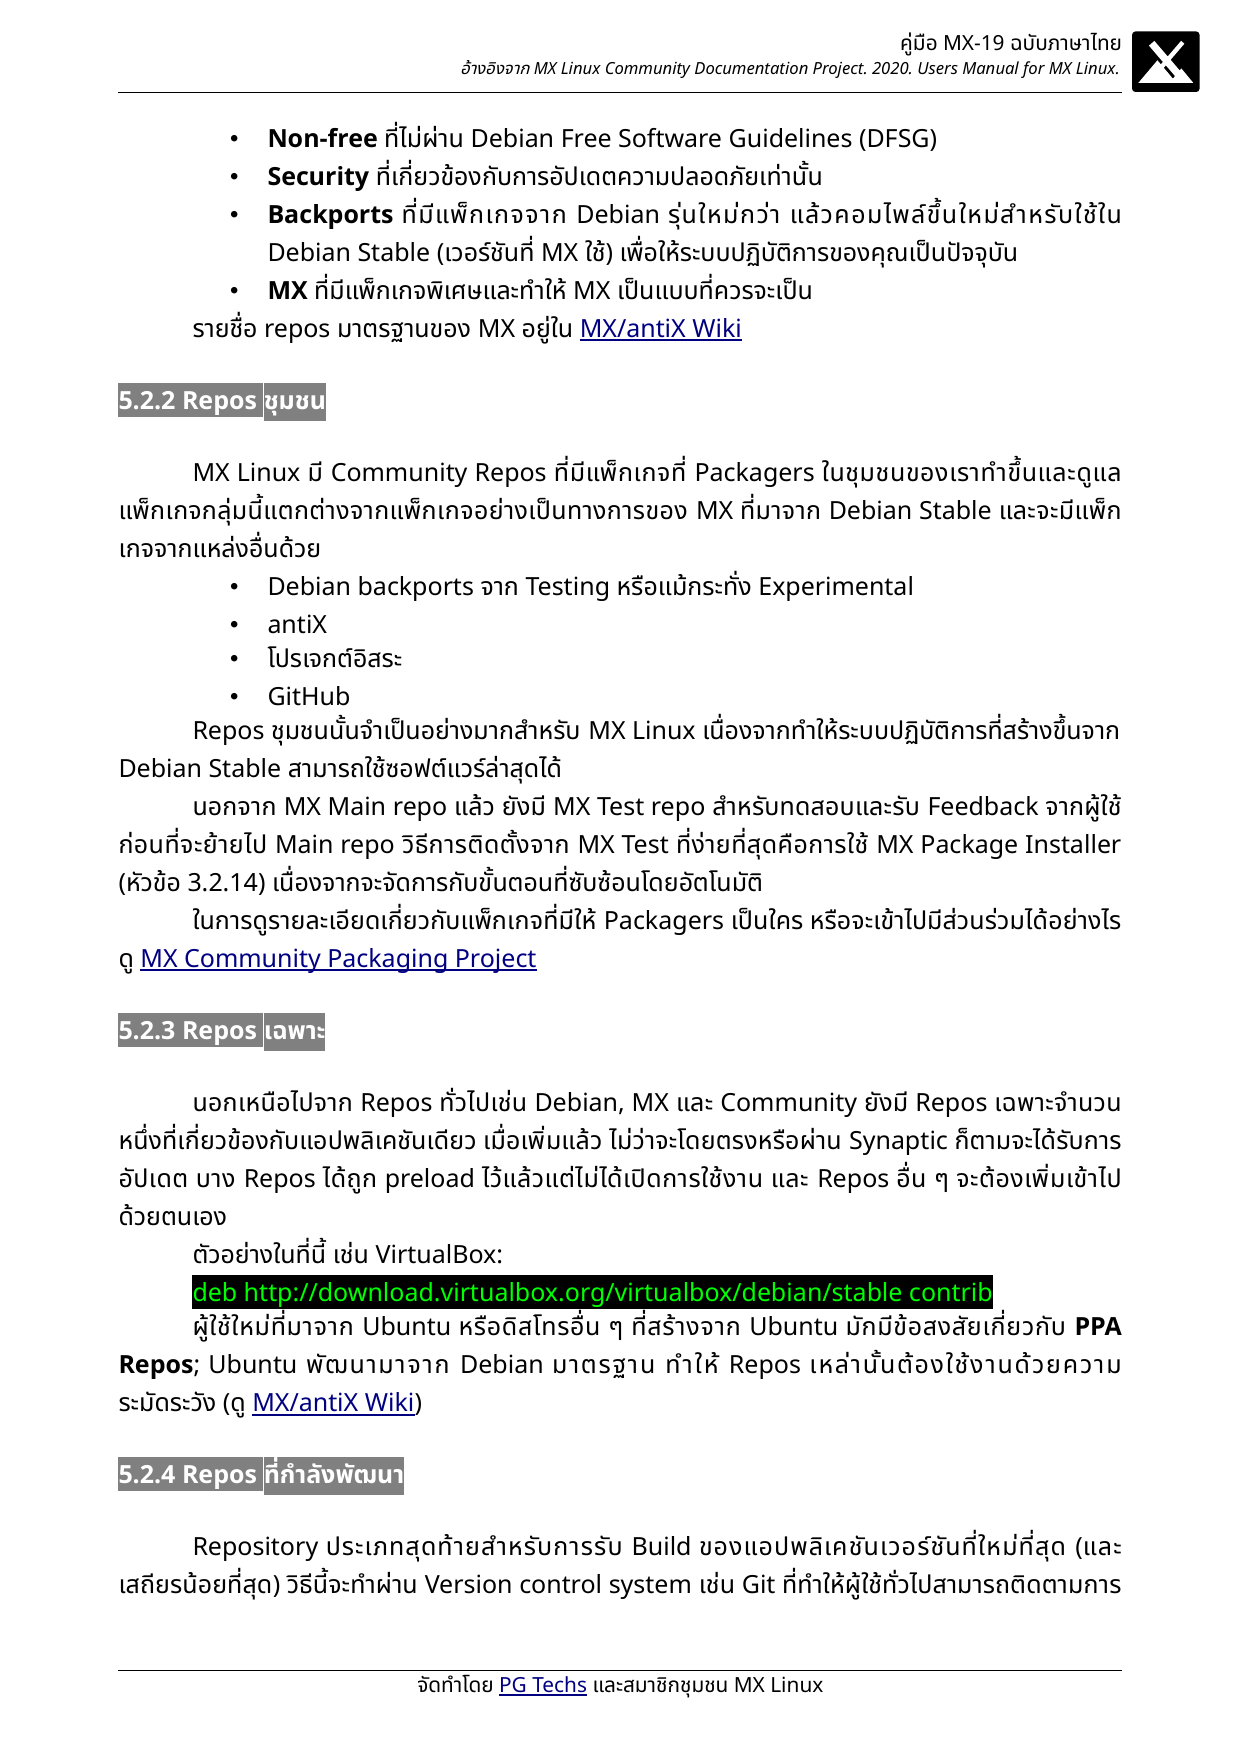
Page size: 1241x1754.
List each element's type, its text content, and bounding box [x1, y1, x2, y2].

text 5.2.4 Repos ที่กำลังพัฒนา [118, 1457, 1122, 1495]
text Repos ชุมชนนั้นจำเป็นอย่างมากสำหรับ MX Linux เนื่องจากทำให้ระบบปฏิบัติการที่สร้างขึ้นจาก Debian Stable สามารถใช้ซอฟต์แวร์ล่าสุดได้ [118, 713, 1122, 789]
list Debian backports จาก Testing หรือแม้กระทั่ง Experimental [230, 569, 1122, 607]
text ผู้ใช้ใหม่ที่มาจาก Ubuntu หรือดิสโทรอื่น ๆ ที่สร้างจาก Ubuntu มักมีข้อสงสัยเกี่ยวกับ PPA Repos; Ubuntu พัฒนามาจาก Debian มาตรฐาน ทำให้ Repos เหล่านั้นต้องใช้งานด้วยความระมัดระวัง (ดู MX/antiX Wiki) [118, 1309, 1122, 1423]
text ในการดูรายละเอียดเกี่ยวกับแพ็กเกจที่มีให้ Packagers เป็นใคร หรือจะเข้าไปมีส่วนร่วมได้อย่างไร ดู MX Community Packaging Project [118, 903, 1122, 979]
text 5.2.3 Repos เฉพาะ [118, 1013, 1122, 1051]
text รายชื่อ repos มาตรฐานของ MX อยู่ใน MX/antiX Wiki [118, 311, 1122, 349]
list MX ที่มีแพ็กเกจพิเศษและทำให้ MX เป็นแบบที่ควรจะเป็น [230, 273, 1122, 311]
list Security ที่เกี่ยวข้องกับการอัปเดตความปลอดภัยเท่านั้น [230, 158, 1122, 197]
list Non-free ที่ไม่ผ่าน Debian Free Software Guidelines (DFSG) [230, 121, 1122, 158]
text MX Linux มี Community Repos ที่มีแพ็กเกจที่ Packagers ในชุมชนของเราทำขึ้นและดูแล แพ็กเกจกลุ่มนี้แตกต่างจากแพ็กเกจอย่างเป็นทางการของ MX ที่มาจาก Debian Stable และจะมีแพ็กเกจจากแหล่งอื่นด้วย [118, 455, 1122, 569]
text นอกเหนือไปจาก Repos ทั่วไปเช่น Debian, MX และ Community ยังมี Repos เฉพาะจำนวนหนึ่งที่เกี่ยวข้องกับแอปพลิเคชันเดียว เมื่อเพิ่มแล้ว ไม่ว่าจะโดยตรงหรือผ่าน Synaptic ก็ตามจะได้รับการอัปเดต บาง Repos ได้ถูก preload ไว้แล้วแต่ไม่ได้เปิดการใช้งาน และ Repos อื่น ๆ จะต้องเพิ่มเข้าไปด้วยตนเอง [118, 1085, 1122, 1237]
text Repository ประเภทสุดท้ายสำหรับการรับ Build ของแอปพลิเคชันเวอร์ชันที่ใหม่ที่สุด (และเสถียรน้อยที่สุด) วิธีนี้จะทำผ่าน Version control system เช่น Git ที่ทำให้ผู้ใช้ทั่วไปสามารถติดตามการ [118, 1529, 1122, 1605]
list โปรเจกต์อิสระ [230, 641, 1122, 678]
list antiX [230, 607, 1122, 641]
text ตัวอย่างในที่นี้ เช่น VirtualBox: [118, 1237, 1122, 1275]
text 5.2.2 Repos ชุมชน [118, 383, 1122, 421]
text นอกจาก MX Main repo แล้ว ยังมี MX Test repo สำหรับทดสอบและรับ Feedback จากผู้ใช้ก่อนที่จะย้ายไป Main repo วิธีการติดตั้งจาก MX Test ที่ง่ายที่สุดคือการใช้ MX Package Installer (หัวข้อ 3.2.14) เนื่องจากจะจัดการกับขั้นตอนที่ซับซ้อนโดยอัตโนมัติ [118, 789, 1122, 903]
list GitHub [230, 678, 1122, 713]
list Backports ที่มีแพ็กเกจจาก Debian รุ่นใหม่กว่า แล้วคอมไพล์ขึ้นใหม่สำหรับใช้ใน Debian Stable (เวอร์ชันที่ MX ใช้) เพื่อให้ระบบปฏิบัติการของคุณเป็นปัจจุบัน [230, 197, 1122, 273]
text deb http://download.virtualbox.org/virtualbox/debian/stable contrib [118, 1275, 1122, 1309]
